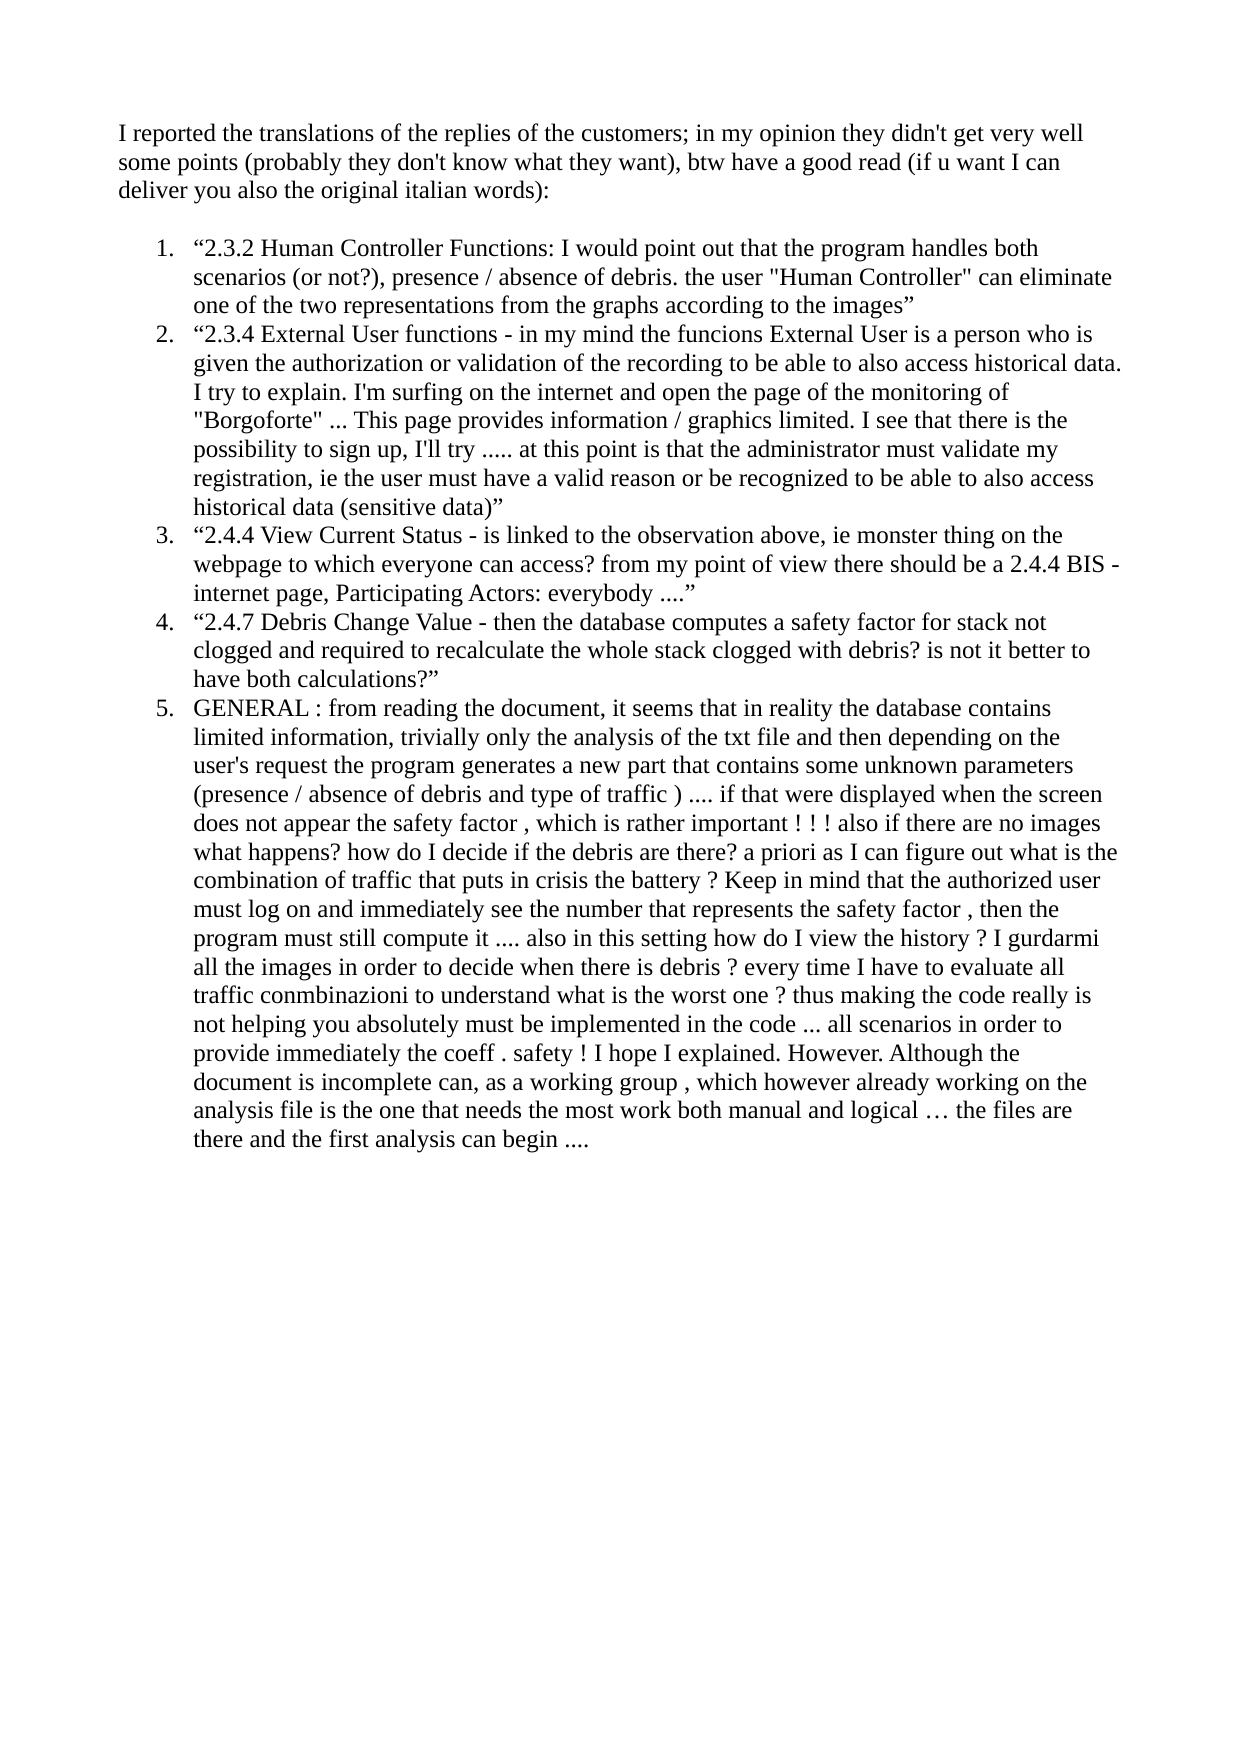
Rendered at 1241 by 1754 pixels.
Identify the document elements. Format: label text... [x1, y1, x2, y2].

list “2.4.4 View Current Status - is linked to the observation above, ie monster thing on the webpage to which everyone can access? from my point of view there should be a 2.4.4 BIS - internet page, Participating Actors: everybody ....” [156, 521, 1122, 607]
list GENERAL : from reading the document, it seems that in reality the database contains limited information, trivially only the analysis of the txt file and then depending on the user's request the program generates a new part that contains some unknown parameters (presence / absence of debris and type of traffic ) .... if that were displayed when the screen does not appear the safety factor , which is rather important ! ! ! also if there are no images what happens? how do I decide if the debris are there? a priori as I can figure out what is the combination of traffic that puts in crisis the battery ? Keep in mind that the authorized user must log on and immediately see the number that represents the safety factor , then the program must still compute it .... also in this setting how do I view the history ? I gurdarmi all the images in order to decide when there is debris ? every time I have to evaluate all traffic conmbinazioni to understand what is the worst one ? thus making the code really is not helping you absolutely must be implemented in the code ... all scenarios in order to provide immediately the coeff . safety ! I hope I explained. However. Although the document is incomplete can, as a working group , which however already working on the analysis file is the one that needs the most work both manual and logical … the files are there and the first analysis can begin .... [156, 693, 1122, 1153]
list “2.3.2 Human Controller Functions: I would point out that the program handles both scenarios (or not?), presence / absence of debris. the user "Human Controller" can eliminate one of the two representations from the graphs according to the images” [156, 233, 1122, 319]
list “2.4.7 Debris Change Value - then the database computes a safety factor for stack not clogged and required to recalculate the whole stack clogged with debris? is not it better to have both calculations?” [156, 607, 1122, 693]
text I reported the translations of the replies of the customers; in my opinion they didn't get very well some points (probably they don't know what they want), btw have a good read (if u want I can deliver you also the original italian words): [118, 118, 1122, 204]
list “2.3.4 External User functions - in my mind the funcions External User is a person who is given the authorization or validation of the recording to be able to also access historical data. I try to explain. I'm surfing on the internet and open the page of the monitoring of "Borgoforte" ... This page provides information / graphics limited. I see that there is the possibility to sign up, I'll try ..... at this point is that the administrator must validate my registration, ie the user must have a valid reason or be recognized to be able to also access historical data (sensitive data)” [156, 319, 1122, 521]
